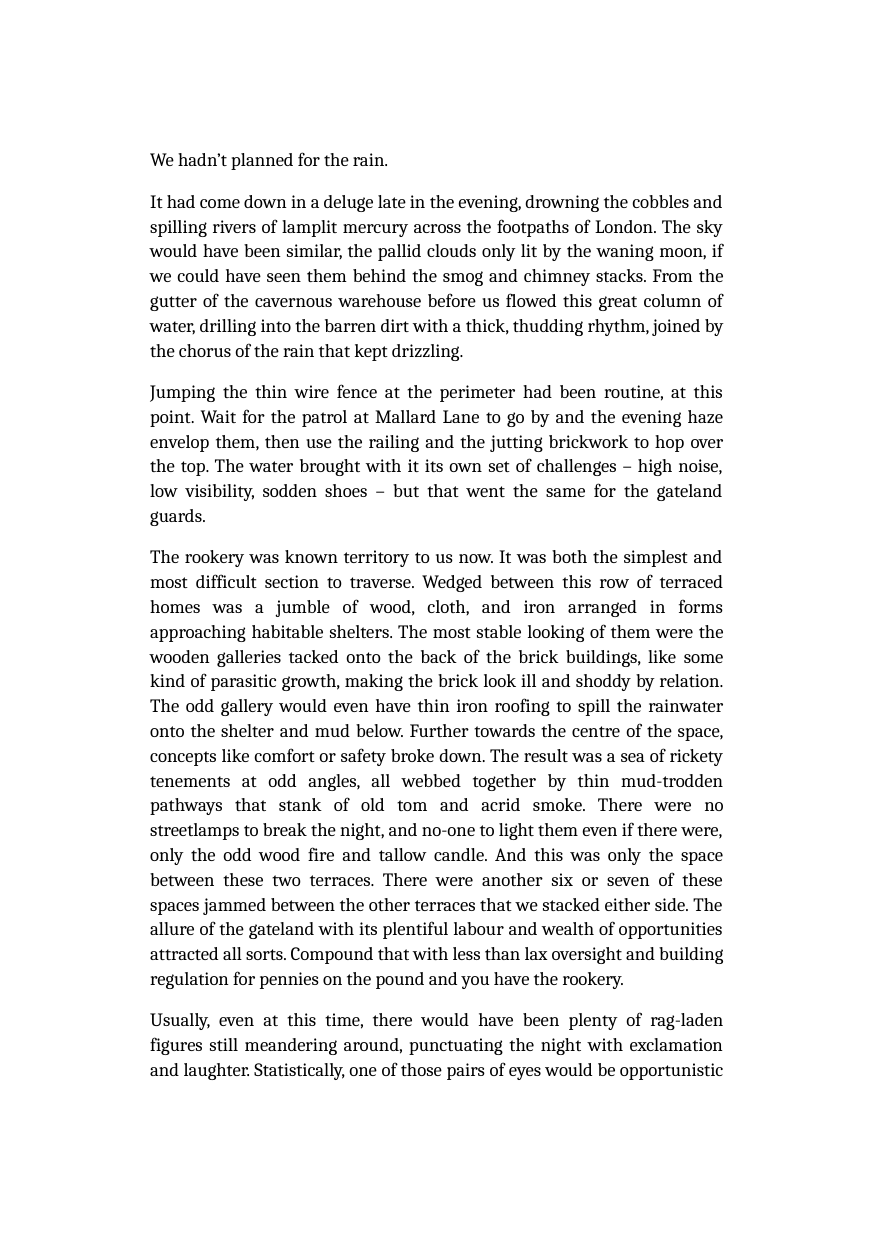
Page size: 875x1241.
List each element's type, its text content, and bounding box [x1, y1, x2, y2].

text Jumping the thin wire fence at the perimeter had been routine, at this point. Wait for the patrol at Mallard Lane to go by and the evening haze envelop them, then use the railing and the jutting brickwork to hop over the top. The water brought with it its own set of challenges – high noise, low visibility, sodden shoes – but that went the same for the gateland guards. [150, 382, 724, 527]
text We hadn’t planned for the rain. [150, 150, 724, 172]
text The rookery was known territory to us now. It was both the simplest and most difficult section to traverse. Wedged between this row of terraced homes was a jumble of wood, cloth, and iron arranged in forms approaching habitable shelters. The most stable looking of them were the wooden galleries tacked onto the back of the brick buildings, like some kind of parasitic growth, making the brick look ill and shoddy by relation. The odd gallery would even have thin iron roofing to spill the rainwater onto the shelter and mud below. Further towards the centre of the space, concepts like comfort or safety broke down. The result was a sea of rickety tenements at odd angles, all webbed together by thin mud-trodden pathways that stank of old tom and acrid smoke. There were no streetlamps to break the night, and no-one to light them even if there were, only the odd wood fire and tallow candle. And this was only the space between these two terraces. There were another six or seven of these spaces jammed between the other terraces that we stacked either side. The allure of the gateland with its plentiful labour and wealth of opportunities attracted all sorts. Compound that with less than lax oversight and building regulation for pennies on the pound and you have the rookery. [150, 547, 724, 990]
text It had come down in a deluge late in the evening, drowning the cobbles and spilling rivers of lamplit mercury across the footpaths of London. The sky would have been similar, the pallid clouds only lit by the waning moon, if we could have seen them behind the smog and chimney stacks. From the gutter of the cavernous warehouse before us flowed this great column of water, drilling into the barren dirt with a thick, thudding rhythm, joined by the chorus of the rain that kept drizzling. [150, 191, 724, 362]
text Usually, even at this time, there would have been plenty of rag-laden figures still meandering around, punctuating the night with exclamation and laughter. Statistically, one of those pairs of eyes would be opportunistic [150, 1010, 724, 1081]
